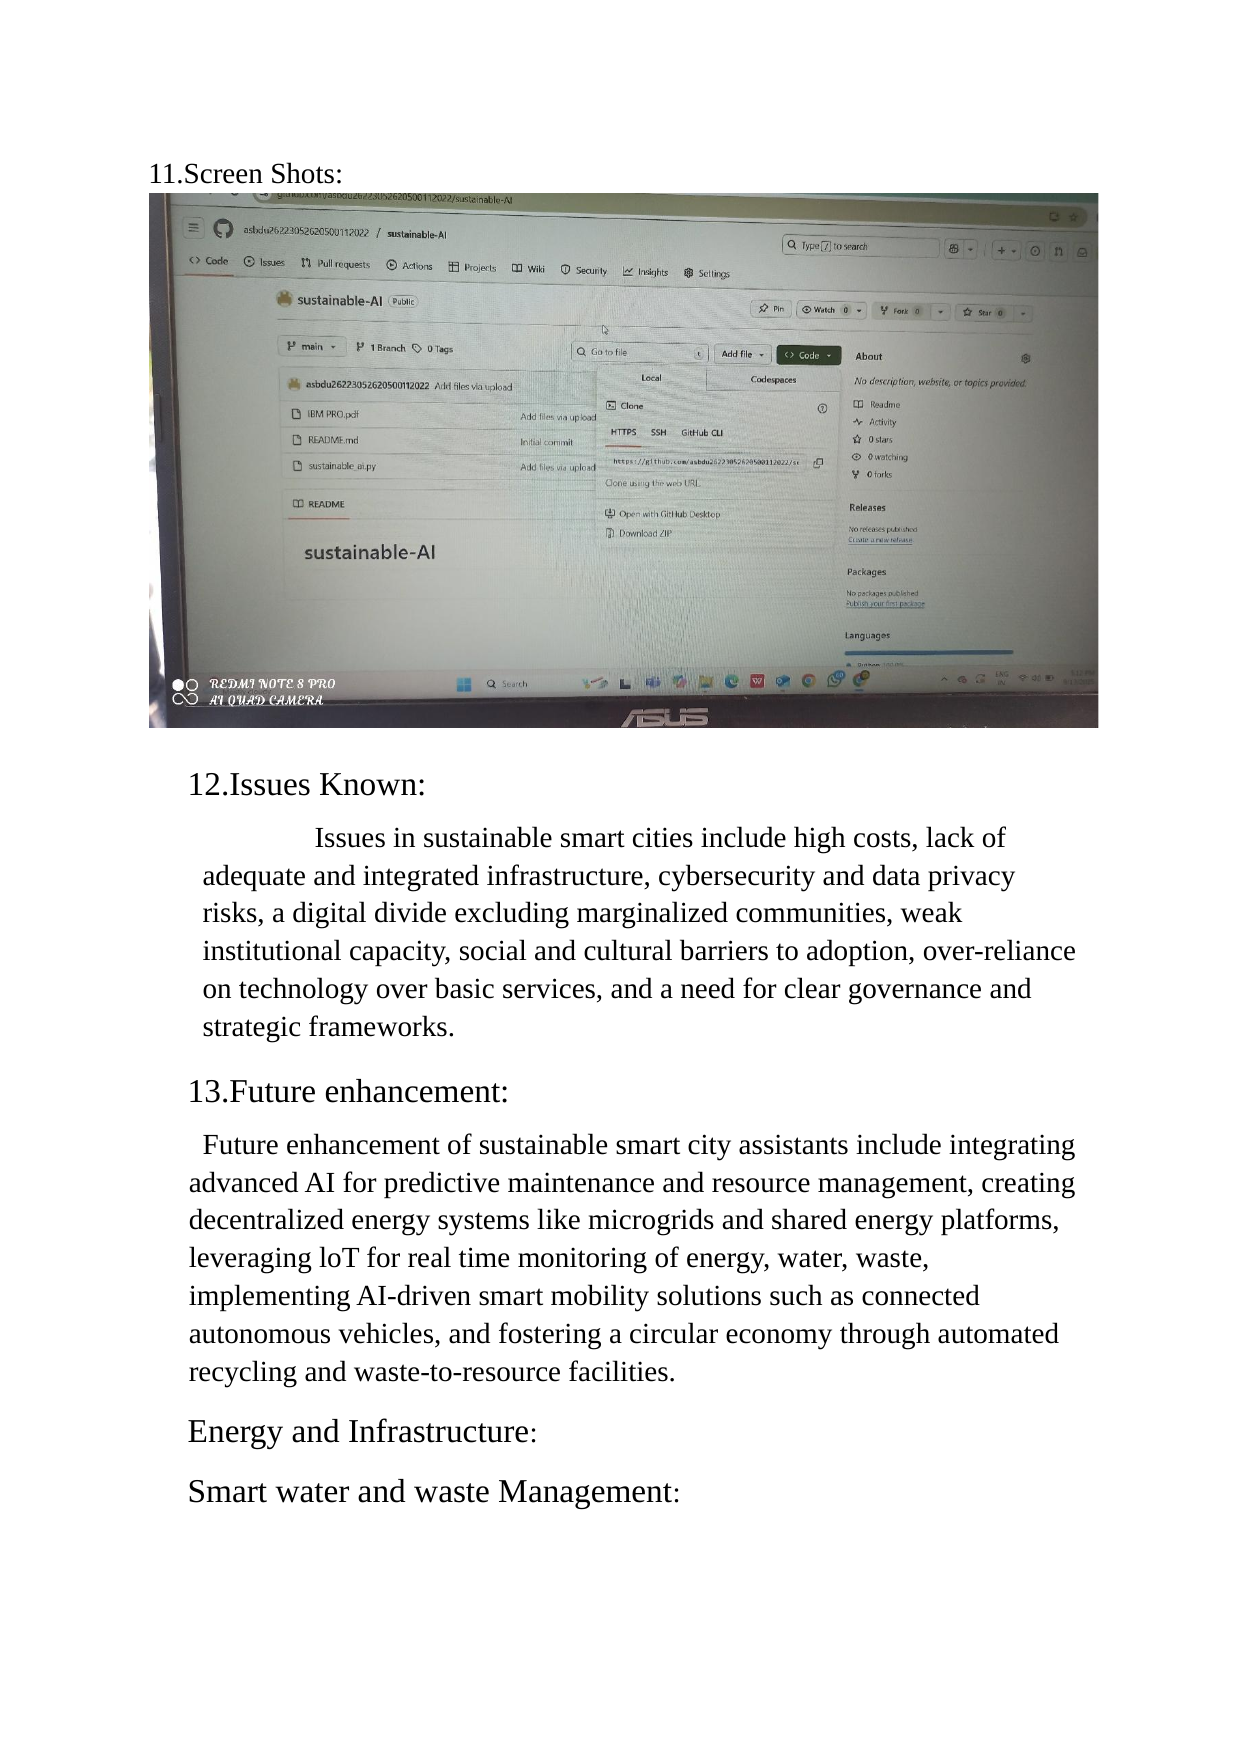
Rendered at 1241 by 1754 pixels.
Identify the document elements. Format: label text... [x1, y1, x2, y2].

text Energy and Infrastructure: [187, 1411, 1098, 1449]
text 11.Screen Shots: [148, 156, 1084, 740]
picture [149, 193, 1099, 728]
text 13.Future enhancement: [187, 1071, 1098, 1109]
text Issues in sustainable smart cities include high costs, lack of adequate and integrated infrastructure, cybersecurity and data privacy risks, a digital divide excluding marginalized communities, weak institutional capacity, social and cultural barriers to adoption, over-reliance on technology over basic services, and a need for clear governance and strategic frameworks. [202, 820, 1084, 1042]
text Future enhancement of sustainable smart city assistants include integrating advanced AI for predictive maintenance and resource management, creating decentralized energy systems like microgrids and shared energy platforms, leveraging loT for real time monitoring of energy, water, waste, implementing AI-driven smart mobility solutions such as connected autonomous vehicles, and fostering a circular economy through automated recycling and waste-to-resource facilities. [188, 1127, 1084, 1387]
text 12.Issues Known: [187, 764, 1098, 802]
text Smart water and waste Management: [187, 1471, 1098, 1509]
